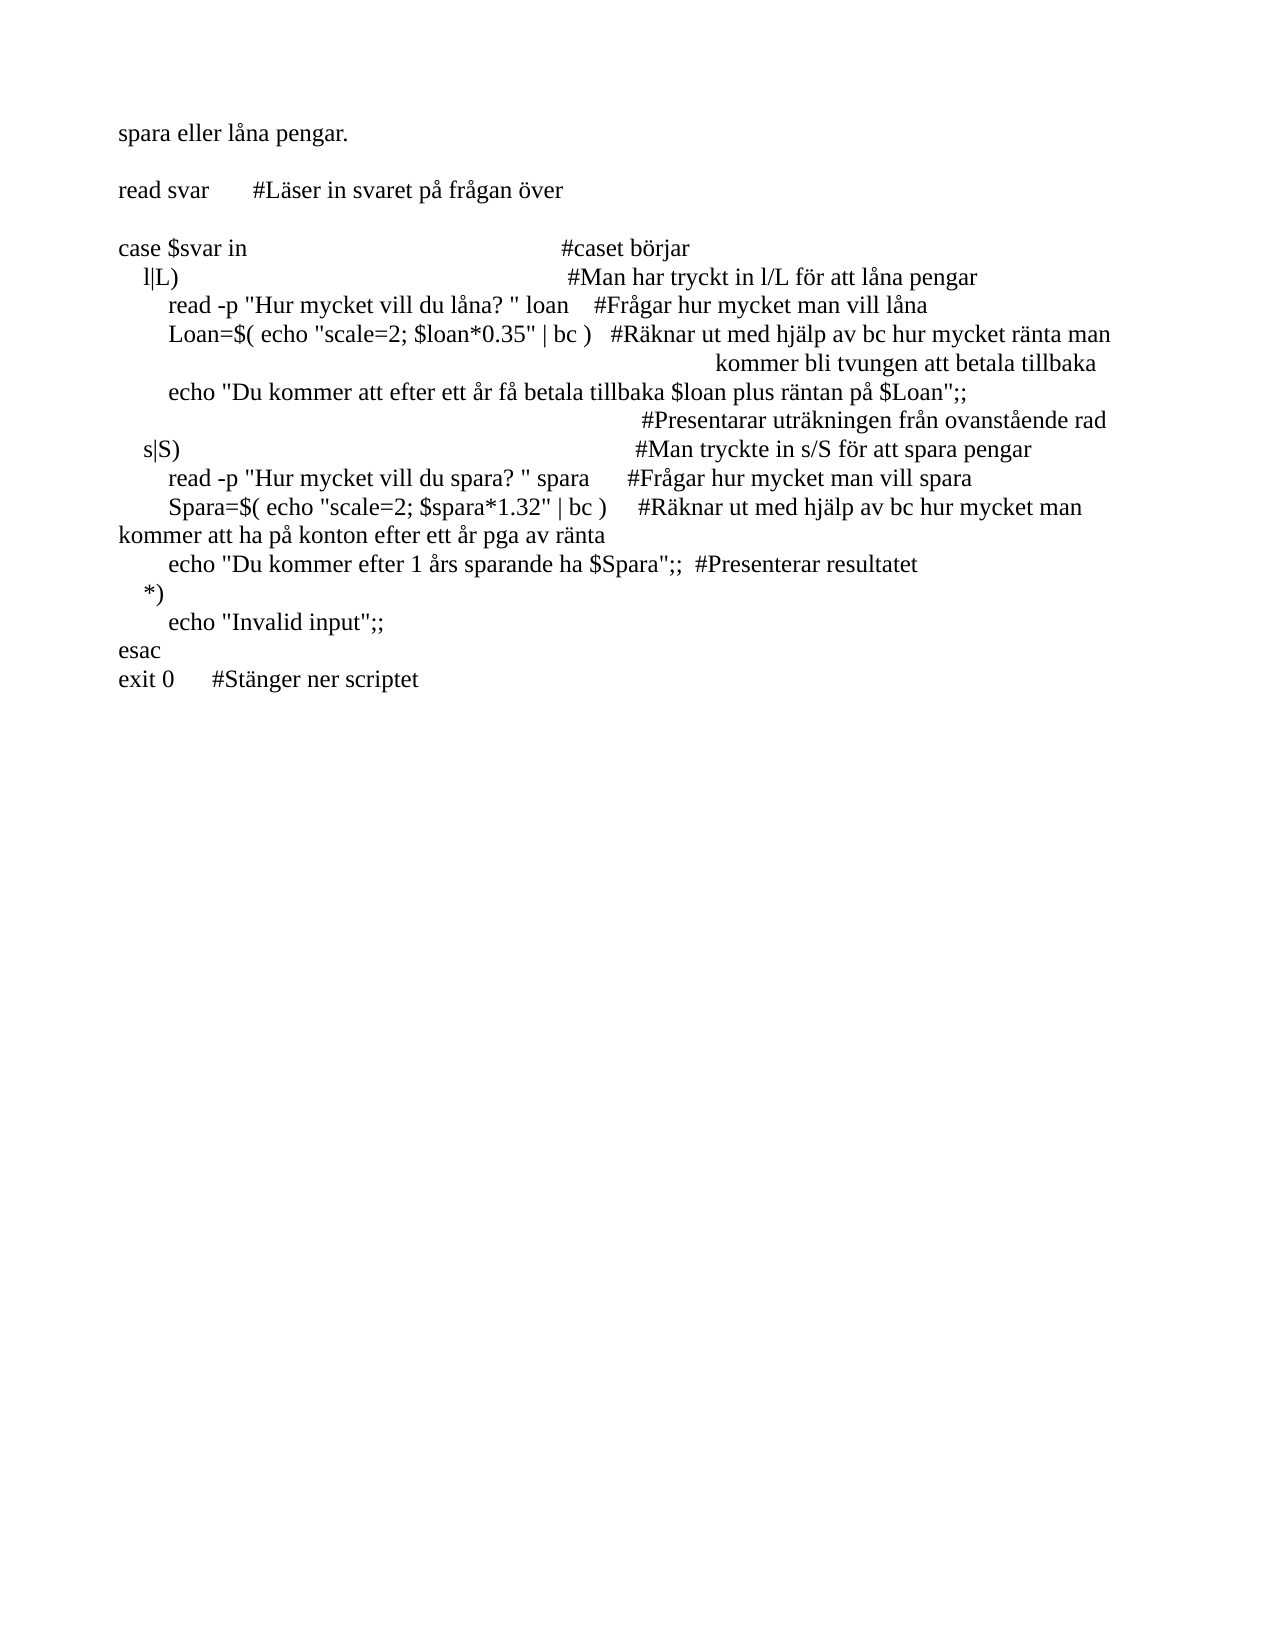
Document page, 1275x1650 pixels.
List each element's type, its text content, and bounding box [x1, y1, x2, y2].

text *) [118, 578, 1157, 607]
text read -p "Hur mycket vill du låna? " loan #Frågar hur mycket man vill låna [118, 291, 1157, 319]
text spara eller låna pengar. [118, 118, 1157, 147]
text l|L) #Man har tryckt in l/L för att låna pengar [118, 262, 1157, 291]
text read svar #Läser in svaret på frågan över [118, 176, 1157, 204]
text echo "Du kommer efter 1 års sparande ha $Spara";; #Presenterar resultatet [118, 549, 1157, 578]
text Spara=$( echo "scale=2; $spara*1.32" | bc ) #Räknar ut med hjälp av bc hur mycket man kommer att ha på konton efter ett år pga av ränta [118, 492, 1157, 549]
text s|S) #Man tryckte in s/S för att spara pengar [118, 434, 1157, 463]
text case $svar in #caset börjar [118, 233, 1157, 262]
text read -p "Hur mycket vill du spara? " spara #Frågar hur mycket man vill spara [118, 463, 1157, 492]
text Loan=$( echo "scale=2; $loan*0.35" | bc ) #Räknar ut med hjälp av bc hur mycket ränta man kommer bli tvungen att betala tillbaka [118, 319, 1157, 377]
text esac [118, 636, 1157, 664]
text exit 0 #Stänger ner scriptet [118, 664, 1157, 693]
text echo "Du kommer att efter ett år få betala tillbaka $loan plus räntan på $Loan";; #Presentarar uträkningen från ovanstående rad [118, 377, 1157, 434]
text echo "Invalid input";; [118, 607, 1157, 636]
